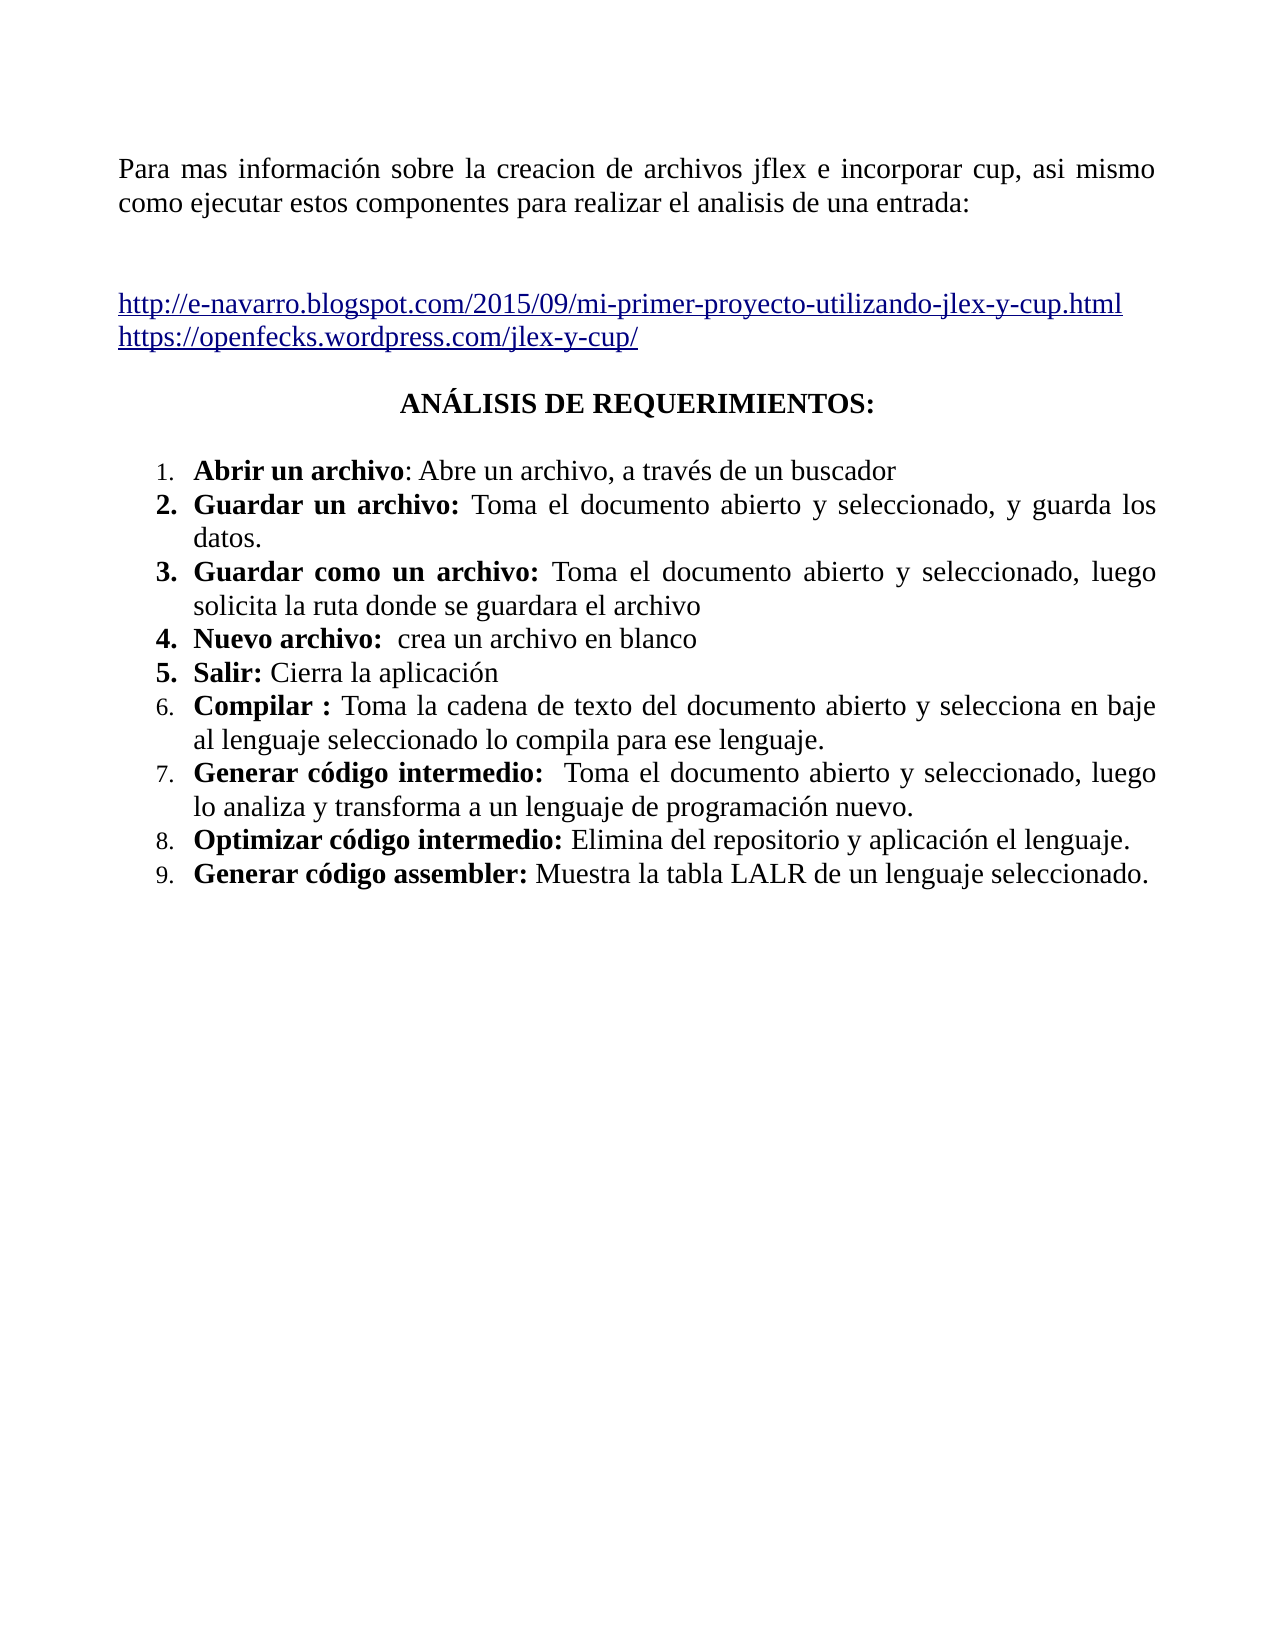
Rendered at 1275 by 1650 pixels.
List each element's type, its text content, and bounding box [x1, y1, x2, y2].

text Para mas información sobre la creacion de archivos jflex e incorporar cup, asi mismo como ejecutar estos componentes para realizar el analisis de una entrada: [118, 152, 1157, 219]
list Compilar : Toma la cadena de texto del documento abierto y selecciona en baje al lenguaje seleccionado lo compila para ese lenguaje. [156, 688, 1157, 755]
list Nuevo archivo: crea un archivo en blanco [156, 621, 1157, 655]
list Guardar un archivo: Toma el documento abierto y seleccionado, y guarda los datos. [156, 487, 1157, 554]
text ANÁLISIS DE REQUERIMIENTOS: [118, 386, 1157, 420]
list Salir: Cierra la aplicación [156, 655, 1157, 688]
list Optimizar código intermedio: Elimina del repositorio y aplicación el lenguaje. [156, 822, 1157, 856]
list Abrir un archivo: Abre un archivo, a través de un buscador [156, 453, 1157, 487]
text https://openfecks.wordpress.com/jlex-y-cup/ [118, 319, 1157, 353]
list Generar código intermedio: Toma el documento abierto y seleccionado, luego lo analiza y transforma a un lenguaje de programación nuevo. [156, 755, 1157, 822]
list Generar código assembler: Muestra la tabla LALR de un lenguaje seleccionado. [156, 856, 1157, 889]
list Guardar como un archivo: Toma el documento abierto y seleccionado, luego solicita la ruta donde se guardara el archivo [156, 554, 1157, 621]
text http://e-navarro.blogspot.com/2015/09/mi-primer-proyecto-utilizando-jlex-y-cup.html [118, 286, 1157, 319]
